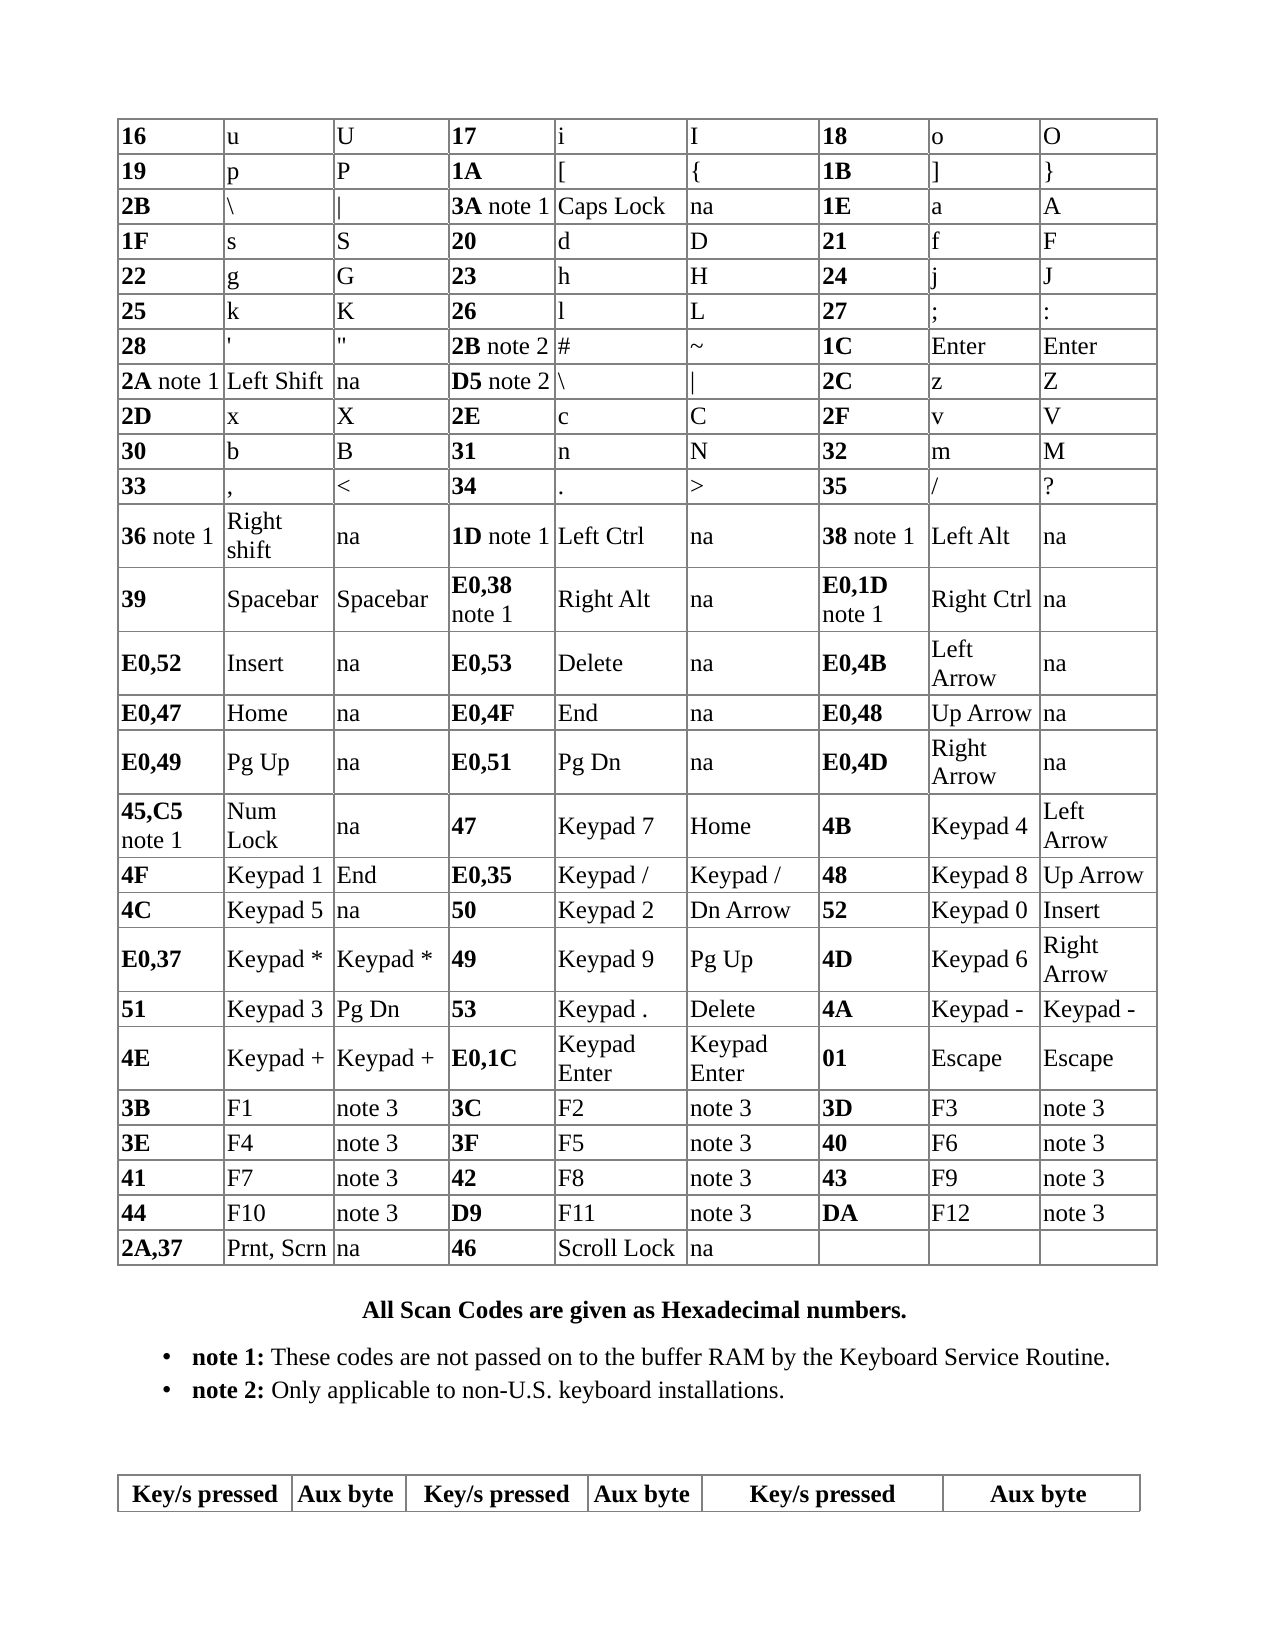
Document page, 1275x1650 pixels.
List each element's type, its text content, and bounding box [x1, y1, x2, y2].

table_cell 4D [820, 928, 928, 991]
table_cell D9 [450, 1196, 554, 1229]
table_cell E0,1D note 1 [820, 568, 928, 631]
table_cell note 3 [1041, 1091, 1156, 1124]
table_cell na [335, 365, 448, 398]
table_cell F2 [556, 1091, 686, 1124]
table_cell Num Lock [225, 795, 333, 857]
table_cell F6 [930, 1126, 1039, 1159]
table_cell z [930, 365, 1039, 398]
table_cell na [335, 696, 448, 729]
table_header Key/s pressed [119, 1476, 291, 1511]
table_cell | [335, 190, 448, 223]
list note 1: These codes are not passed on to the buffer RAM by the Keyboard Service Routine. [162, 1342, 1157, 1371]
table_cell End [335, 858, 448, 892]
table_cell na [688, 505, 818, 567]
table_cell 23 [450, 260, 554, 293]
table_cell ~ [688, 330, 818, 363]
table_cell Keypad * [225, 928, 333, 991]
table_cell Keypad / [688, 858, 818, 892]
table_cell Escape [930, 1027, 1039, 1089]
table_cell 4C [119, 893, 223, 927]
table_header Aux byte [293, 1476, 405, 1511]
table_cell E0,4F [450, 696, 554, 729]
table_cell d [556, 225, 686, 258]
table_cell Pg Dn [335, 992, 448, 1026]
table_cell 4F [119, 858, 223, 892]
table_cell 2F [820, 400, 928, 433]
table_cell F11 [556, 1196, 686, 1229]
table_cell 20 [450, 225, 554, 258]
table_cell 22 [119, 260, 223, 293]
table_cell End [556, 696, 686, 729]
table_cell Caps Lock [556, 190, 686, 223]
table_cell Z [1041, 365, 1156, 398]
table_cell s [225, 225, 333, 258]
table_cell V [1041, 400, 1156, 433]
table_cell F3 [930, 1091, 1039, 1124]
table_cell 4E [119, 1027, 223, 1089]
table_cell na [688, 731, 818, 793]
table_cell " [335, 330, 448, 363]
table_cell na [1041, 632, 1156, 694]
table_cell B [335, 435, 448, 468]
table_cell E0,52 [119, 632, 223, 694]
table_cell 32 [820, 435, 928, 468]
table_cell 52 [820, 893, 928, 927]
table_cell j [930, 260, 1039, 293]
table_cell [930, 1231, 1039, 1264]
table_cell 2D [119, 400, 223, 433]
table_cell na [688, 632, 818, 694]
table_cell 48 [820, 858, 928, 892]
table_cell Keypad Enter [688, 1027, 818, 1089]
table_cell F4 [225, 1126, 333, 1159]
table_cell E0,4D [820, 731, 928, 793]
table_cell Prnt, Scrn [225, 1231, 333, 1264]
table_cell 24 [820, 260, 928, 293]
table_cell F12 [930, 1196, 1039, 1229]
table_cell F7 [225, 1161, 333, 1194]
table_cell 4B [820, 795, 928, 857]
table_cell N [688, 435, 818, 468]
table_cell na [335, 505, 448, 567]
table_cell g [225, 260, 333, 293]
table_cell E0,38 note 1 [450, 568, 554, 631]
table_cell Up Arrow [1041, 858, 1156, 892]
table_cell C [688, 400, 818, 433]
table_cell F1 [225, 1091, 333, 1124]
table_cell 01 [820, 1027, 928, 1089]
table_cell note 3 [1041, 1126, 1156, 1159]
table_cell Dn Arrow [688, 893, 818, 927]
table_cell 46 [450, 1231, 554, 1264]
table_cell \ [556, 365, 686, 398]
table_cell Home [225, 696, 333, 729]
table_cell 31 [450, 435, 554, 468]
table_cell note 3 [335, 1091, 448, 1124]
table_cell Keypad 0 [930, 893, 1039, 927]
table_cell Delete [688, 992, 818, 1026]
table_cell E0,48 [820, 696, 928, 729]
table_cell [1041, 1231, 1156, 1264]
table_cell E0,35 [450, 858, 554, 892]
table_cell < [335, 470, 448, 503]
table_cell 47 [450, 795, 554, 857]
table_cell D [688, 225, 818, 258]
table_cell 1C [820, 330, 928, 363]
table_cell Right Arrow [1041, 928, 1156, 991]
table_cell 1E [820, 190, 928, 223]
table_cell Insert [1041, 893, 1156, 927]
table_cell 39 [119, 568, 223, 631]
table_cell E0,4B [820, 632, 928, 694]
table_cell na [335, 893, 448, 927]
table_cell na [1041, 731, 1156, 793]
table_cell Left Ctrl [556, 505, 686, 567]
table_cell na [335, 731, 448, 793]
table_cell note 3 [1041, 1196, 1156, 1229]
table_cell Left Shift [225, 365, 333, 398]
table_cell 21 [820, 225, 928, 258]
table_cell Spacebar [335, 568, 448, 631]
table_cell [ [556, 155, 686, 188]
table_cell E0,49 [119, 731, 223, 793]
table_cell x [225, 400, 333, 433]
table_cell Keypad 1 [225, 858, 333, 892]
table_cell u [225, 120, 333, 153]
table_cell > [688, 470, 818, 503]
table_cell 3F [450, 1126, 554, 1159]
table_cell Enter [930, 330, 1039, 363]
table_cell Right shift [225, 505, 333, 567]
table_cell 44 [119, 1196, 223, 1229]
table_cell 40 [820, 1126, 928, 1159]
table_cell , [225, 470, 333, 503]
table_cell | [688, 365, 818, 398]
table_cell Left Alt [930, 505, 1039, 567]
table_cell 43 [820, 1161, 928, 1194]
table_cell 2E [450, 400, 554, 433]
table_cell na [688, 190, 818, 223]
table_cell Keypad 9 [556, 928, 686, 991]
table_cell 28 [119, 330, 223, 363]
table_cell na [688, 1231, 818, 1264]
table_cell E0,47 [119, 696, 223, 729]
table_header Aux byte [944, 1476, 1139, 1511]
table_cell o [930, 120, 1039, 153]
table_cell Keypad * [335, 928, 448, 991]
table_cell note 3 [688, 1196, 818, 1229]
table_cell Keypad 4 [930, 795, 1039, 857]
table_cell 25 [119, 295, 223, 328]
table_cell Spacebar [225, 568, 333, 631]
table_cell 3D [820, 1091, 928, 1124]
table_cell f [930, 225, 1039, 258]
table_cell Scroll Lock [556, 1231, 686, 1264]
table_cell P [335, 155, 448, 188]
table_cell Up Arrow [930, 696, 1039, 729]
table_cell 30 [119, 435, 223, 468]
table_cell Keypad + [335, 1027, 448, 1089]
table_cell [820, 1231, 928, 1264]
table_cell p [225, 155, 333, 188]
table_cell 4A [820, 992, 928, 1026]
table_cell ; [930, 295, 1039, 328]
table_cell ' [225, 330, 333, 363]
table_cell Right Arrow [930, 731, 1039, 793]
table_cell 45,C5 note 1 [119, 795, 223, 857]
table_cell na [688, 696, 818, 729]
table_cell l [556, 295, 686, 328]
table_cell Keypad 2 [556, 893, 686, 927]
table_cell 53 [450, 992, 554, 1026]
table_cell # [556, 330, 686, 363]
table_cell m [930, 435, 1039, 468]
table_header Key/s pressed [407, 1476, 587, 1511]
table_cell M [1041, 435, 1156, 468]
table_cell na [335, 632, 448, 694]
table_cell 2B note 2 [450, 330, 554, 363]
table_cell K [335, 295, 448, 328]
table_cell ? [1041, 470, 1156, 503]
table_cell Left Arrow [930, 632, 1039, 694]
text All Scan Codes are given as Hexadecimal numbers. [118, 1295, 1157, 1323]
table_cell a [930, 190, 1039, 223]
table_cell note 3 [335, 1126, 448, 1159]
table_cell Keypad - [930, 992, 1039, 1026]
table_cell 1D note 1 [450, 505, 554, 567]
table_cell S [335, 225, 448, 258]
table_cell na [335, 795, 448, 857]
table_cell 33 [119, 470, 223, 503]
table_cell 41 [119, 1161, 223, 1194]
table_cell Home [688, 795, 818, 857]
table_cell 36 note 1 [119, 505, 223, 567]
table_cell / [930, 470, 1039, 503]
table_cell 16 [119, 120, 223, 153]
table_cell E0,37 [119, 928, 223, 991]
table_cell { [688, 155, 818, 188]
table_cell Pg Dn [556, 731, 686, 793]
table_cell F9 [930, 1161, 1039, 1194]
table_cell Pg Up [225, 731, 333, 793]
table_cell G [335, 260, 448, 293]
table_cell X [335, 400, 448, 433]
table_cell b [225, 435, 333, 468]
table_cell 3C [450, 1091, 554, 1124]
table_cell 35 [820, 470, 928, 503]
table_cell U [335, 120, 448, 153]
table_cell 50 [450, 893, 554, 927]
table_cell na [688, 568, 818, 631]
table_cell Pg Up [688, 928, 818, 991]
table_cell na [335, 1231, 448, 1264]
table_cell H [688, 260, 818, 293]
table_cell Escape [1041, 1027, 1156, 1089]
table_cell F8 [556, 1161, 686, 1194]
table_cell 2B [119, 190, 223, 223]
table_cell 1A [450, 155, 554, 188]
table_cell h [556, 260, 686, 293]
table_cell note 3 [335, 1196, 448, 1229]
table_cell 42 [450, 1161, 554, 1194]
table_cell 17 [450, 120, 554, 153]
table_header Aux byte [589, 1476, 701, 1511]
table_cell Keypad 8 [930, 858, 1039, 892]
table_cell 49 [450, 928, 554, 991]
table_cell 27 [820, 295, 928, 328]
table_cell DA [820, 1196, 928, 1229]
list note 2: Only applicable to non-U.S. keyboard installations. [162, 1375, 1157, 1404]
table_cell L [688, 295, 818, 328]
table_cell Keypad 7 [556, 795, 686, 857]
table_cell Insert [225, 632, 333, 694]
table_cell E0,51 [450, 731, 554, 793]
table_cell Keypad - [1041, 992, 1156, 1026]
table_cell na [1041, 505, 1156, 567]
table_cell 3E [119, 1126, 223, 1159]
table_cell note 3 [688, 1091, 818, 1124]
table_cell 2A note 1 [119, 365, 223, 398]
table_cell i [556, 120, 686, 153]
table_cell Keypad 5 [225, 893, 333, 927]
table_cell 2A,37 [119, 1231, 223, 1264]
table_cell k [225, 295, 333, 328]
table_cell 3A note 1 [450, 190, 554, 223]
table_cell 51 [119, 992, 223, 1026]
table_cell note 3 [688, 1161, 818, 1194]
table_cell Delete [556, 632, 686, 694]
table_cell F [1041, 225, 1156, 258]
table_cell n [556, 435, 686, 468]
table_cell Keypad . [556, 992, 686, 1026]
table_cell F10 [225, 1196, 333, 1229]
table_cell note 3 [688, 1126, 818, 1159]
table_cell na [1041, 568, 1156, 631]
table_cell F5 [556, 1126, 686, 1159]
table_cell Right Alt [556, 568, 686, 631]
table_cell . [556, 470, 686, 503]
table_cell : [1041, 295, 1156, 328]
table_cell Keypad / [556, 858, 686, 892]
table_cell O [1041, 120, 1156, 153]
table_cell E0,1C [450, 1027, 554, 1089]
table_cell 34 [450, 470, 554, 503]
table_cell note 3 [1041, 1161, 1156, 1194]
table_cell Keypad 3 [225, 992, 333, 1026]
table_cell 18 [820, 120, 928, 153]
table_cell Keypad + [225, 1027, 333, 1089]
table_cell D5 note 2 [450, 365, 554, 398]
table_cell v [930, 400, 1039, 433]
table_cell 1F [119, 225, 223, 258]
table_cell 3B [119, 1091, 223, 1124]
table_cell 38 note 1 [820, 505, 928, 567]
table_cell c [556, 400, 686, 433]
table_cell Keypad 6 [930, 928, 1039, 991]
table_cell \ [225, 190, 333, 223]
table_cell } [1041, 155, 1156, 188]
table_cell 19 [119, 155, 223, 188]
table_header Key/s pressed [703, 1476, 942, 1511]
table_cell A [1041, 190, 1156, 223]
table_cell ] [930, 155, 1039, 188]
table_cell note 3 [335, 1161, 448, 1194]
table_cell Right Ctrl [930, 568, 1039, 631]
table_cell 2C [820, 365, 928, 398]
table_cell 26 [450, 295, 554, 328]
table_cell I [688, 120, 818, 153]
table_cell 1B [820, 155, 928, 188]
table_cell Keypad Enter [556, 1027, 686, 1089]
table_cell na [1041, 696, 1156, 729]
table_cell J [1041, 260, 1156, 293]
table_cell Enter [1041, 330, 1156, 363]
table_cell E0,53 [450, 632, 554, 694]
table_cell Left Arrow [1041, 795, 1156, 857]
